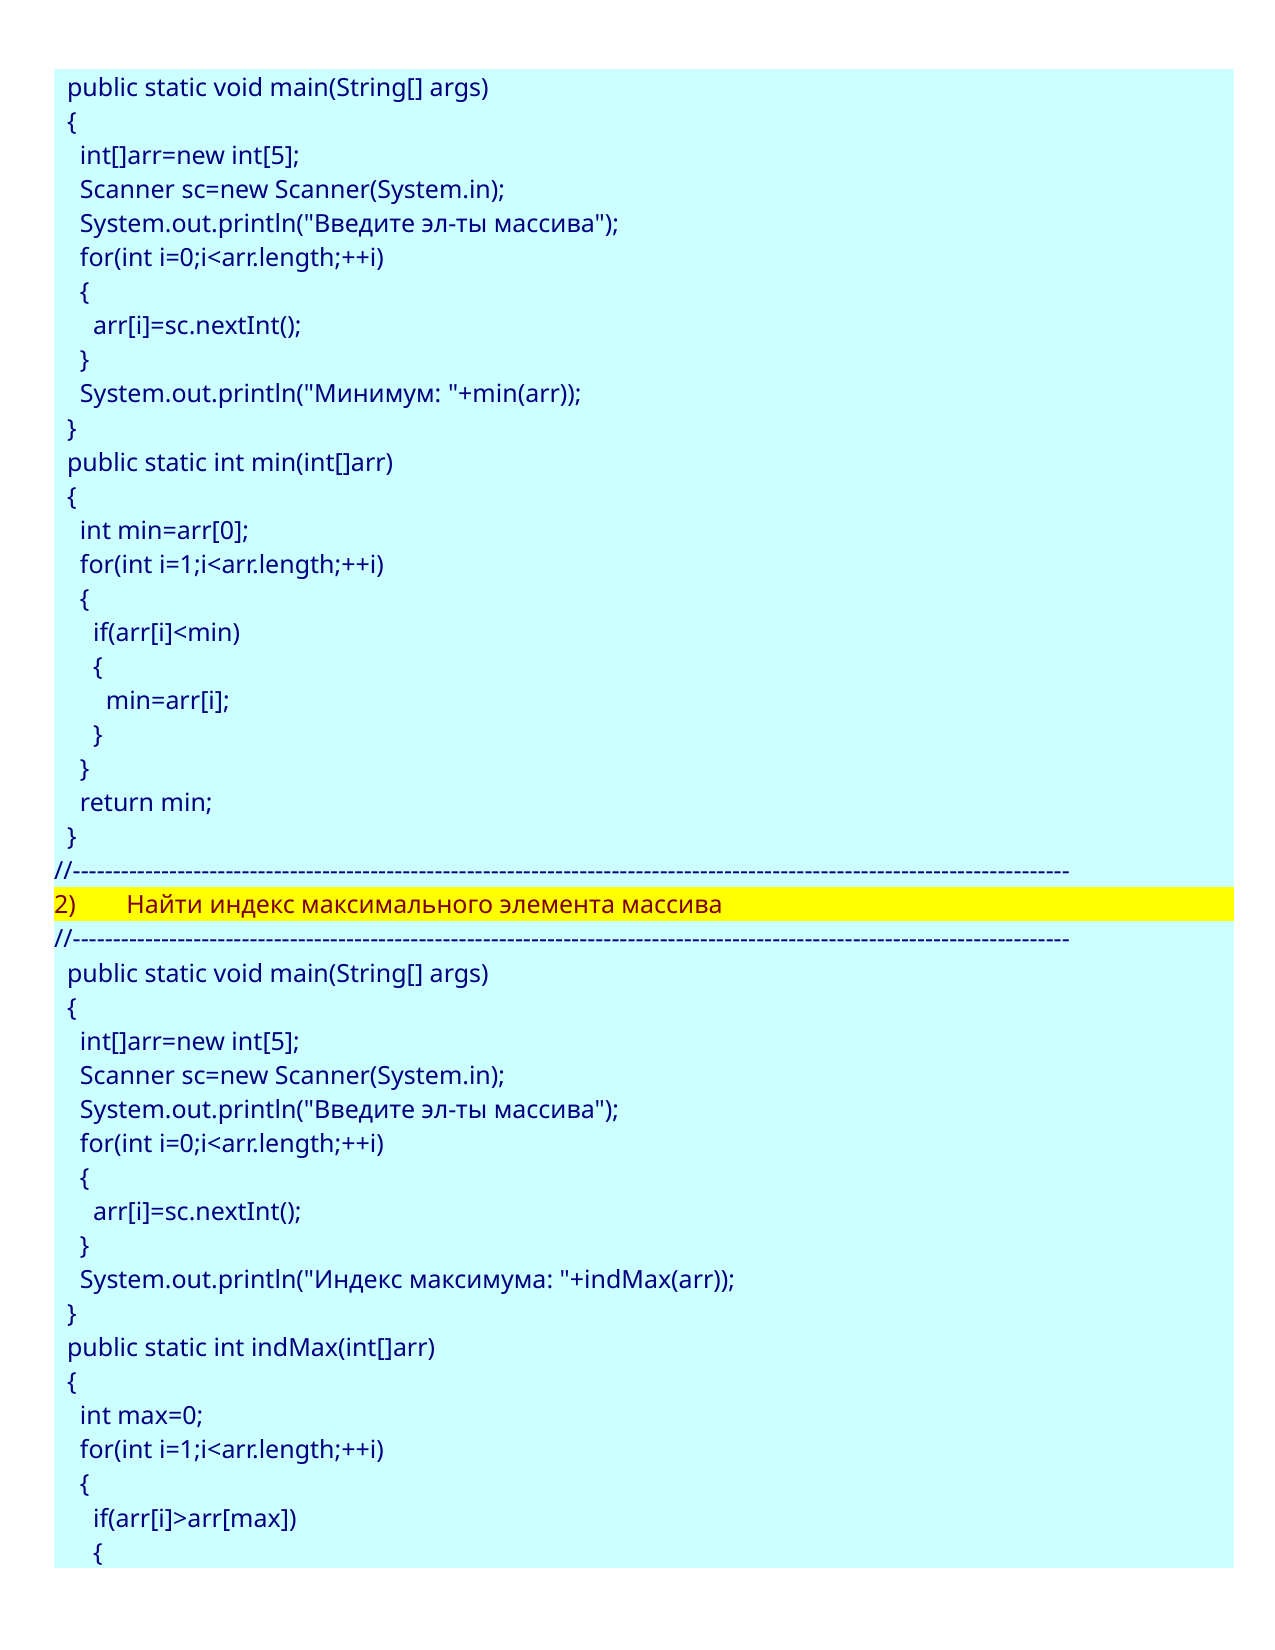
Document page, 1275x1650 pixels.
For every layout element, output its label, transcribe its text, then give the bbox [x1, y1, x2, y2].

list } [54, 717, 1234, 751]
list { [54, 274, 1234, 308]
list for(int i=0;i<arr.length;++i) [54, 240, 1234, 274]
list System.out.println("Введите эл-ты массива"); [54, 206, 1234, 240]
list int[]arr=new int[5]; [54, 138, 1234, 172]
list } [54, 1228, 1234, 1262]
list Найти индекс максимального элемента массива [54, 887, 1234, 921]
list System.out.println("Минимум: "+min(arr)); [54, 376, 1234, 410]
list { [54, 1364, 1234, 1398]
list { [54, 649, 1234, 683]
list Scanner sc=new Scanner(System.in); [54, 1057, 1234, 1091]
list { [54, 478, 1234, 512]
list arr[i]=sc.nextInt(); [54, 1194, 1234, 1228]
list public static int min(int[]arr) [54, 444, 1234, 478]
list for(int i=1;i<arr.length;++i) [54, 546, 1234, 581]
list { [54, 1466, 1234, 1500]
list System.out.println("Введите эл-ты массива"); [54, 1091, 1234, 1126]
list arr[i]=sc.nextInt(); [54, 308, 1234, 342]
list //---------------------------------------------------------------------------------------------------------------------------- [54, 921, 1234, 955]
list Scanner sc=new Scanner(System.in); [54, 172, 1234, 206]
list min=arr[i]; [54, 683, 1234, 717]
list } [54, 342, 1234, 376]
list } [54, 819, 1234, 853]
list if(arr[i]<min) [54, 614, 1234, 649]
list int max=0; [54, 1398, 1234, 1432]
list public static void main(String[] args) [54, 955, 1234, 989]
list { [54, 104, 1234, 138]
list } [54, 751, 1234, 785]
list { [54, 989, 1234, 1023]
list //---------------------------------------------------------------------------------------------------------------------------- [54, 853, 1234, 887]
list } [54, 1296, 1234, 1330]
list } [54, 410, 1234, 444]
list int[]arr=new int[5]; [54, 1023, 1234, 1057]
list for(int i=0;i<arr.length;++i) [54, 1126, 1234, 1159]
list public static int indMax(int[]arr) [54, 1330, 1234, 1364]
list if(arr[i]>arr[max]) [54, 1500, 1234, 1534]
list return min; [54, 785, 1234, 819]
list public static void main(String[] args) [54, 69, 1234, 104]
list { [54, 581, 1234, 614]
list { [54, 1159, 1234, 1194]
list { [54, 1534, 1234, 1568]
list int min=arr[0]; [54, 512, 1234, 546]
list for(int i=1;i<arr.length;++i) [54, 1432, 1234, 1466]
list System.out.println("Индекс максимума: "+indMax(arr)); [54, 1262, 1234, 1296]
